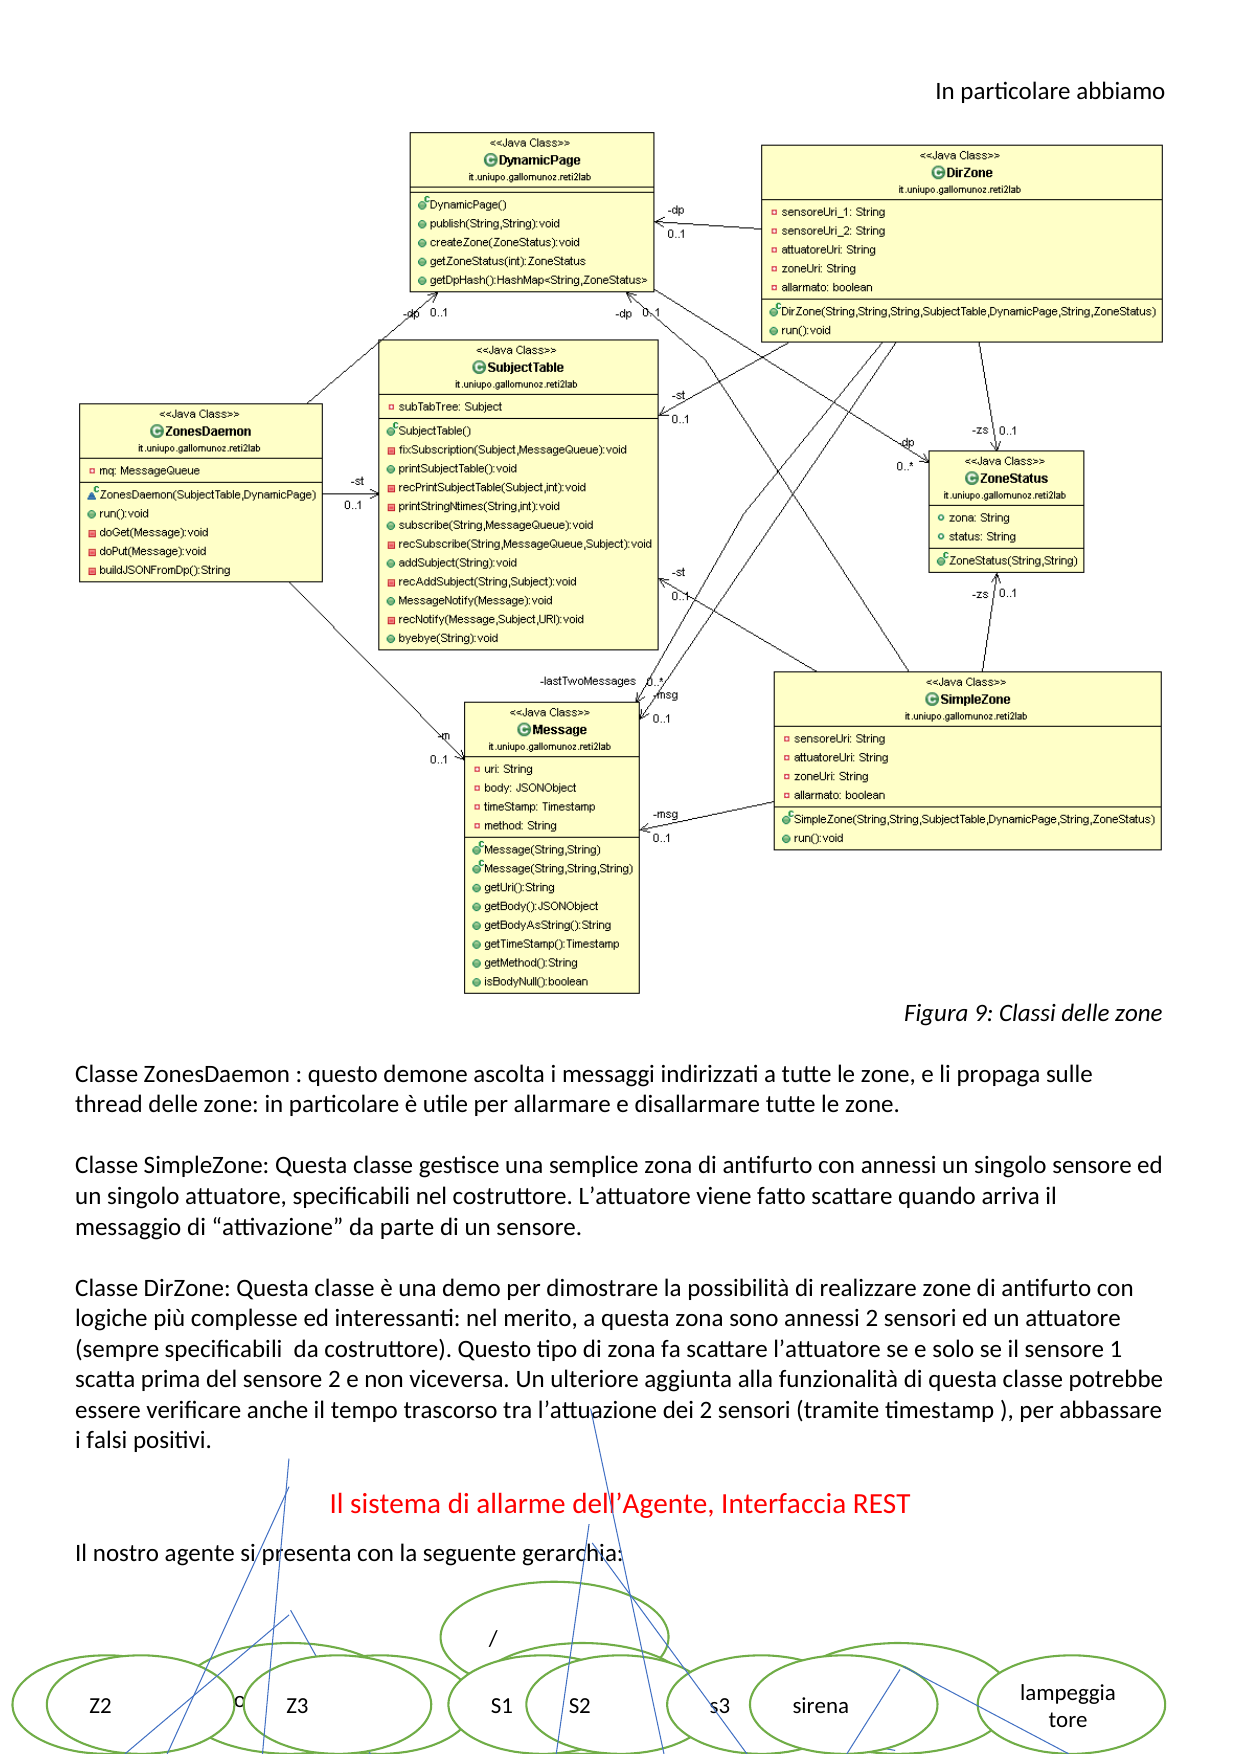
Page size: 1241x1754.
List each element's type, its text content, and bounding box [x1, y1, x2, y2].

text Classe DirZone: Questa classe è una demo per dimostrare la possibilità di realizzare zone di antifurto con logiche più complesse ed interessanti: nel merito, a questa zona sono annessi 2 sensori ed un attuatore (sempre specificabili da costruttore). Questo tipo di zona fa scattare l’attuatore se e solo se il sensore 1 scatta prima del sensore 2 e non viceversa. Un ulteriore aggiunta alla funzionalità di questa classe potrebbe essere verificare anche il tempo trascorso tra l’attuazione dei 2 sensori (tramite timestamp ), per abbassare i falsi positivi. [75, 1272, 1165, 1455]
text Il sistema di allarme dell’Agente, Interfaccia REST [75, 1485, 285, 1521]
text Il sistema di allarme dell’Agente, Interfaccia REST [284, 1485, 613, 1521]
text In particolare abbiamo Figura 9: Classi delle zone [75, 75, 1165, 1027]
text Il nostro agente si presenta con la seguente gerarchia: [584, 1538, 623, 1568]
text Il nostro agente si presenta con la seguente gerarchia: [280, 1538, 586, 1568]
text Il nostro agente si presenta con la seguente gerarchia: [75, 1538, 264, 1568]
text Classe SimpleZone: Questa classe gestisce una semplice zona di antifurto con annessi un singolo sensore ed un singolo attuatore, specificabili nel costruttore. L’attuatore viene fatto scattare quando arriva il messaggio di “attivazione” da parte di un sensore. [75, 1149, 1165, 1241]
text Il sistema di allarme dell’Agente, Interfaccia REST [608, 1485, 1165, 1521]
text Classe ZonesDaemon : questo demone ascolta i messaggi indirizzati a tutte le zone, e li propaga sulle thread delle zone: in particolare è utile per allarmare e disallarmare tutte le zone. [75, 1058, 1165, 1119]
text Il nostro agente si presenta con la seguente gerarchia: [619, 1538, 1165, 1568]
